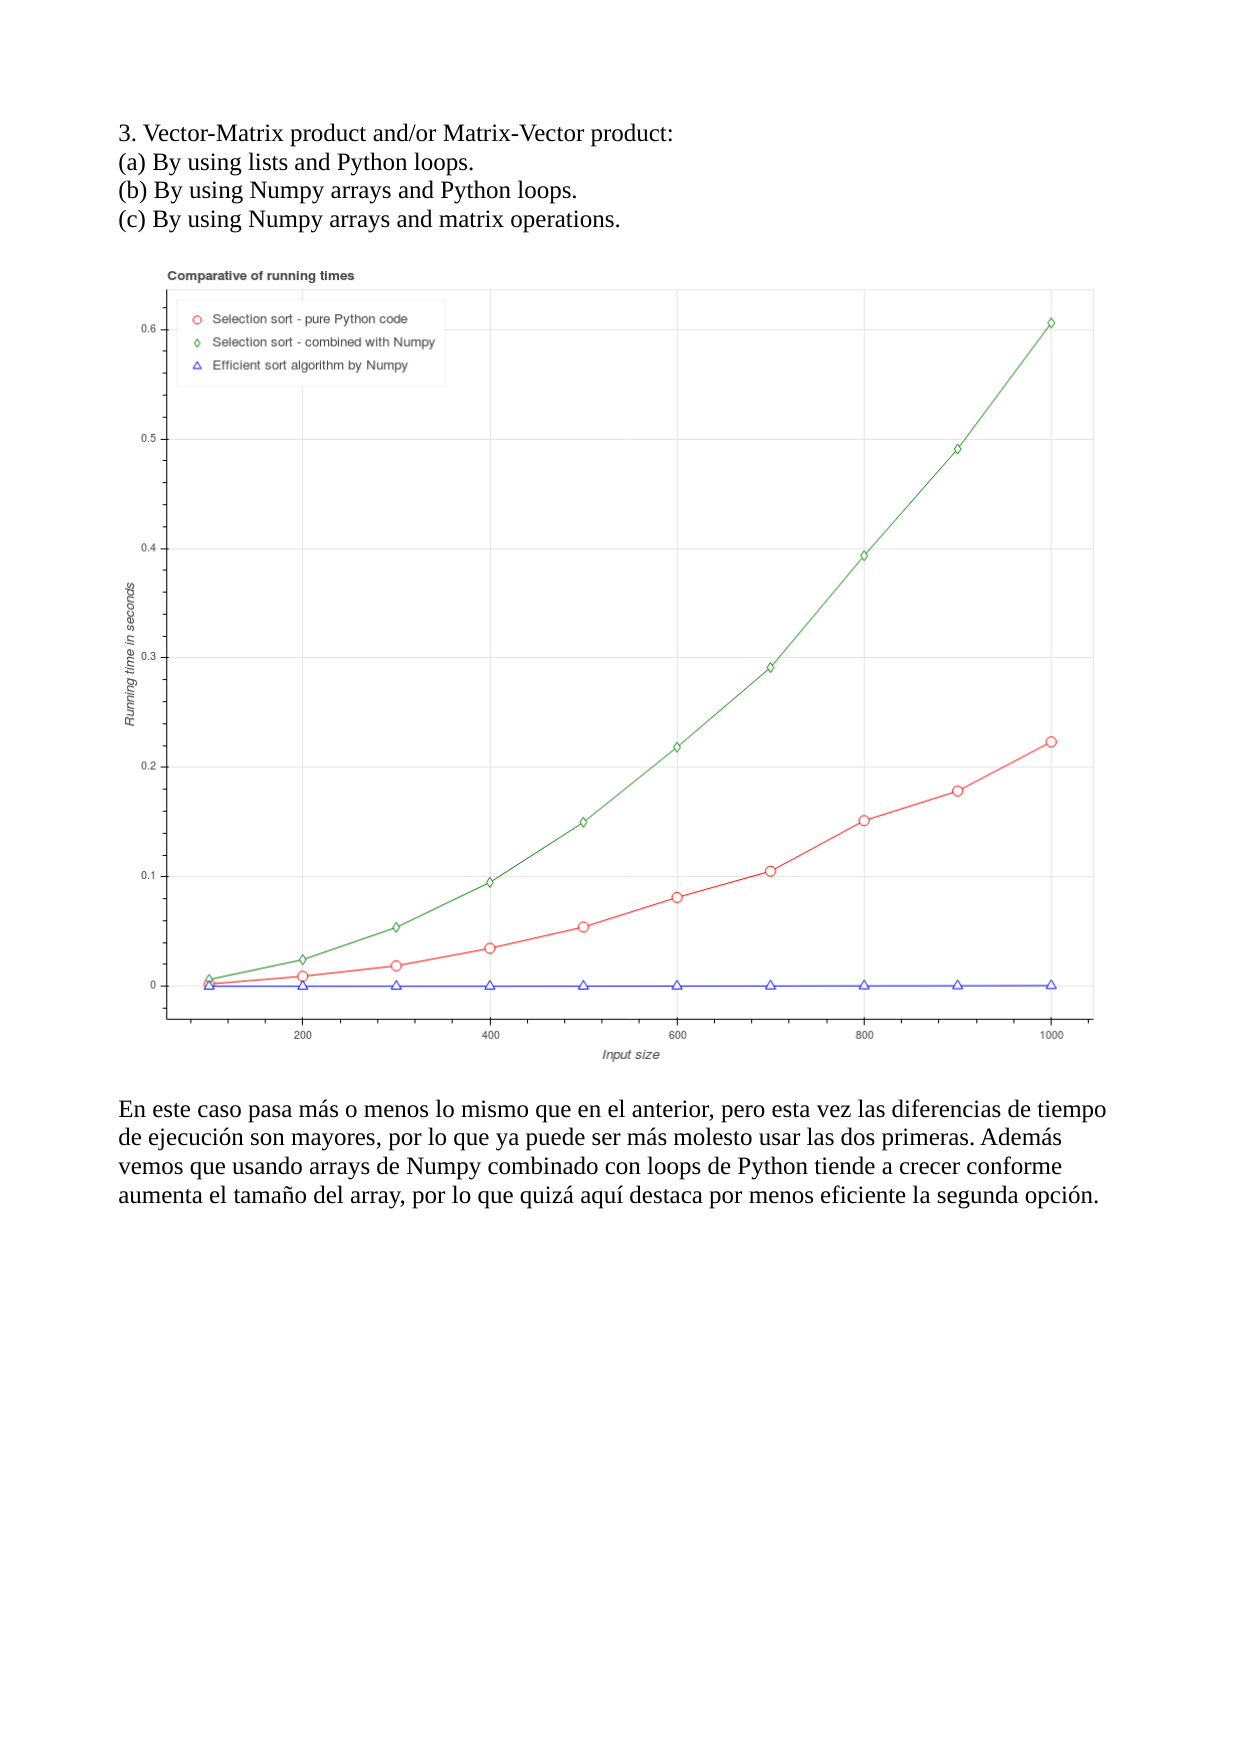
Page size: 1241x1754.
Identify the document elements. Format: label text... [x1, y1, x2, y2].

text En este caso pasa más o menos lo mismo que en el anterior, pero esta vez las diferencias de tiempo de ejecución son mayores, por lo que ya puede ser más molesto usar las dos primeras. Además vemos que usando arrays de Numpy combinado con loops de Python tiende a crecer conforme aumenta el tamaño del array, por lo que quizá aquí destaca por menos eficiente la segunda opción. [118, 1094, 1122, 1209]
picture [118, 261, 1123, 1065]
text 3. Vector-Matrix product and/or Matrix-Vector product: [118, 118, 1122, 147]
text (c) By using Numpy arrays and matrix operations. [118, 204, 1122, 233]
text (a) By using lists and Python loops. [118, 147, 1122, 176]
text (b) By using Numpy arrays and Python loops. [118, 176, 1122, 204]
